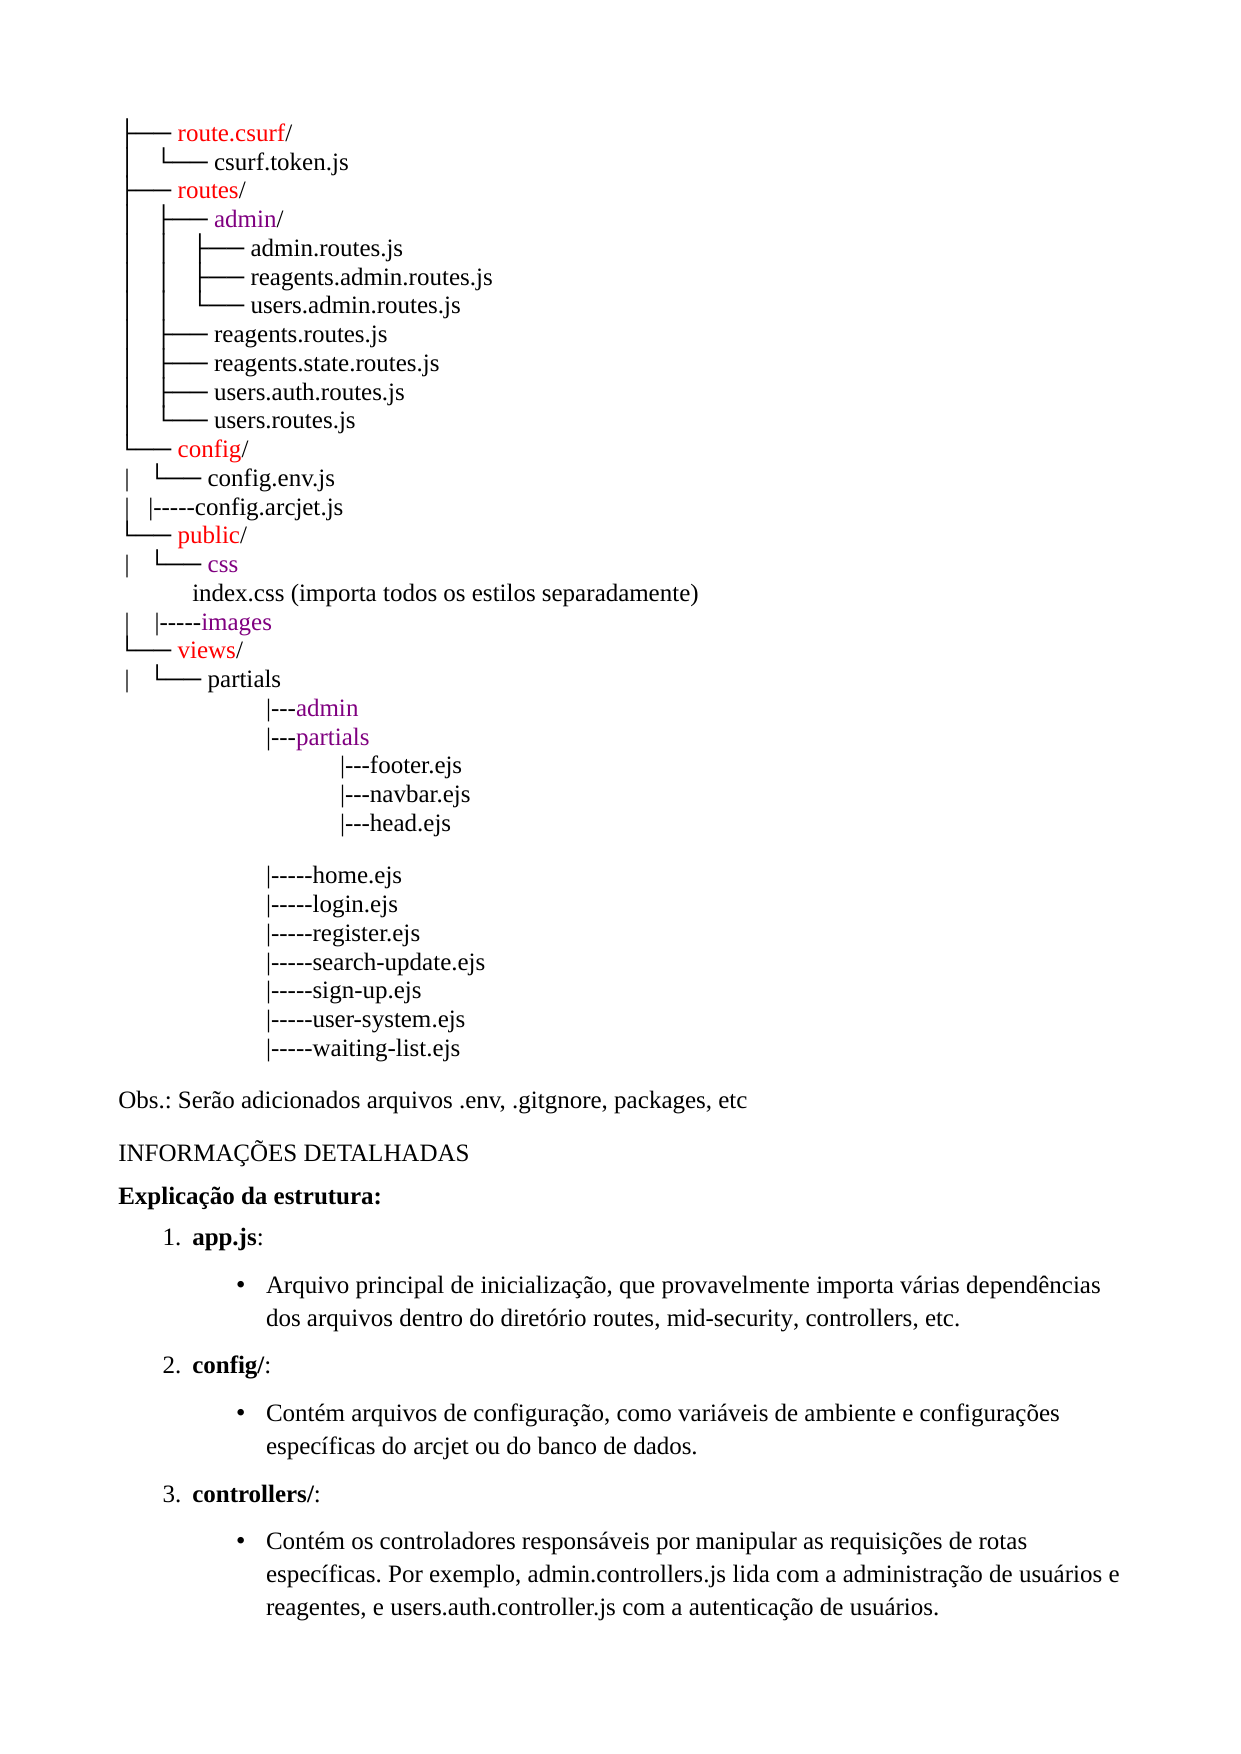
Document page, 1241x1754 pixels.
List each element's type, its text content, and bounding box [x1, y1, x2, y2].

text ├── route.csurf/ [128, 118, 1122, 147]
text index.css (importa todos os estilos separadamente) [118, 578, 1122, 607]
text │ ├── reagents.routes.js [164, 319, 1122, 348]
text │ └── users.routes.js [128, 406, 1122, 434]
text |-----sign-up.ejs [118, 976, 1122, 1004]
text | |-----images [118, 607, 1122, 636]
text │ │ ├── admin.routes.js [164, 233, 199, 262]
text │ │ └── users.admin.routes.js [164, 291, 1122, 319]
text |---navbar.ejs [118, 779, 1122, 808]
text |-----user-system.ejs [118, 1004, 1122, 1033]
text │ └── csurf.token.js [128, 147, 1122, 176]
text │ ├── reagents.state.routes.js [164, 348, 1122, 377]
text |---admin [118, 693, 1122, 722]
text | └── config.env.js [118, 463, 1122, 492]
text | └── partials [118, 664, 1122, 693]
text INFORMAÇÕES DETALHADAS [118, 1138, 1122, 1167]
text │ ├── reagents.state.routes.js [128, 348, 162, 377]
list Arquivo principal de inicialização, que provavelmente importa várias dependências dos arquivos dentro do diretório routes, mid-security, controllers, etc. [236, 1270, 1122, 1332]
text │ ├── users.auth.routes.js [128, 377, 162, 406]
text │ │ ├── reagents.admin.routes.js [164, 262, 199, 291]
text │ ├── users.auth.routes.js [164, 377, 1122, 406]
text |-----register.ejs [118, 918, 1122, 947]
text │ │ ├── reagents.admin.routes.js [128, 262, 162, 291]
list app.js: [162, 1222, 1122, 1251]
text |-----home.ejs [118, 861, 1122, 889]
text └── config/ [118, 434, 1122, 463]
text │ │ ├── admin.routes.js [128, 233, 162, 262]
text Obs.: Serão adicionados arquivos .env, .gitgnore, packages, etc [118, 1085, 1122, 1114]
text |-----waiting-list.ejs [118, 1033, 1122, 1062]
text └── views/ [118, 636, 1122, 664]
text │ │ └── users.admin.routes.js [128, 291, 162, 319]
text |---head.ejs [118, 808, 1122, 837]
list Contém arquivos de configuração, como variáveis de ambiente e configurações específicas do arcjet ou do banco de dados. [236, 1398, 1122, 1460]
text │ ├── admin/ [128, 204, 162, 233]
text │ │ ├── admin.routes.js [201, 233, 1122, 262]
text |---partials [118, 722, 1122, 751]
list config/: [162, 1351, 1122, 1379]
text │ │ ├── reagents.admin.routes.js [201, 262, 1122, 291]
text └── public/ [118, 521, 1122, 549]
text ├── routes/ [118, 176, 126, 204]
text ├── routes/ [128, 176, 1122, 204]
text │ ├── reagents.routes.js [128, 319, 162, 348]
text │ ├── admin/ [164, 204, 1122, 233]
text |---footer.ejs [118, 751, 1122, 779]
subtitle Explicação da estrutura: [118, 1181, 1122, 1210]
text | └── css [118, 549, 1122, 578]
text |-----login.ejs [118, 889, 1122, 918]
text |-----search-update.ejs [118, 947, 1122, 976]
text | |-----config.arcjet.js [118, 492, 1122, 521]
list Contém os controladores responsáveis por manipular as requisições de rotas específicas. Por exemplo, admin.controllers.js lida com a administração de usuários e reagentes, e users.auth.controller.js com a autenticação de usuários. [236, 1526, 1122, 1621]
list controllers/: [162, 1479, 1122, 1508]
